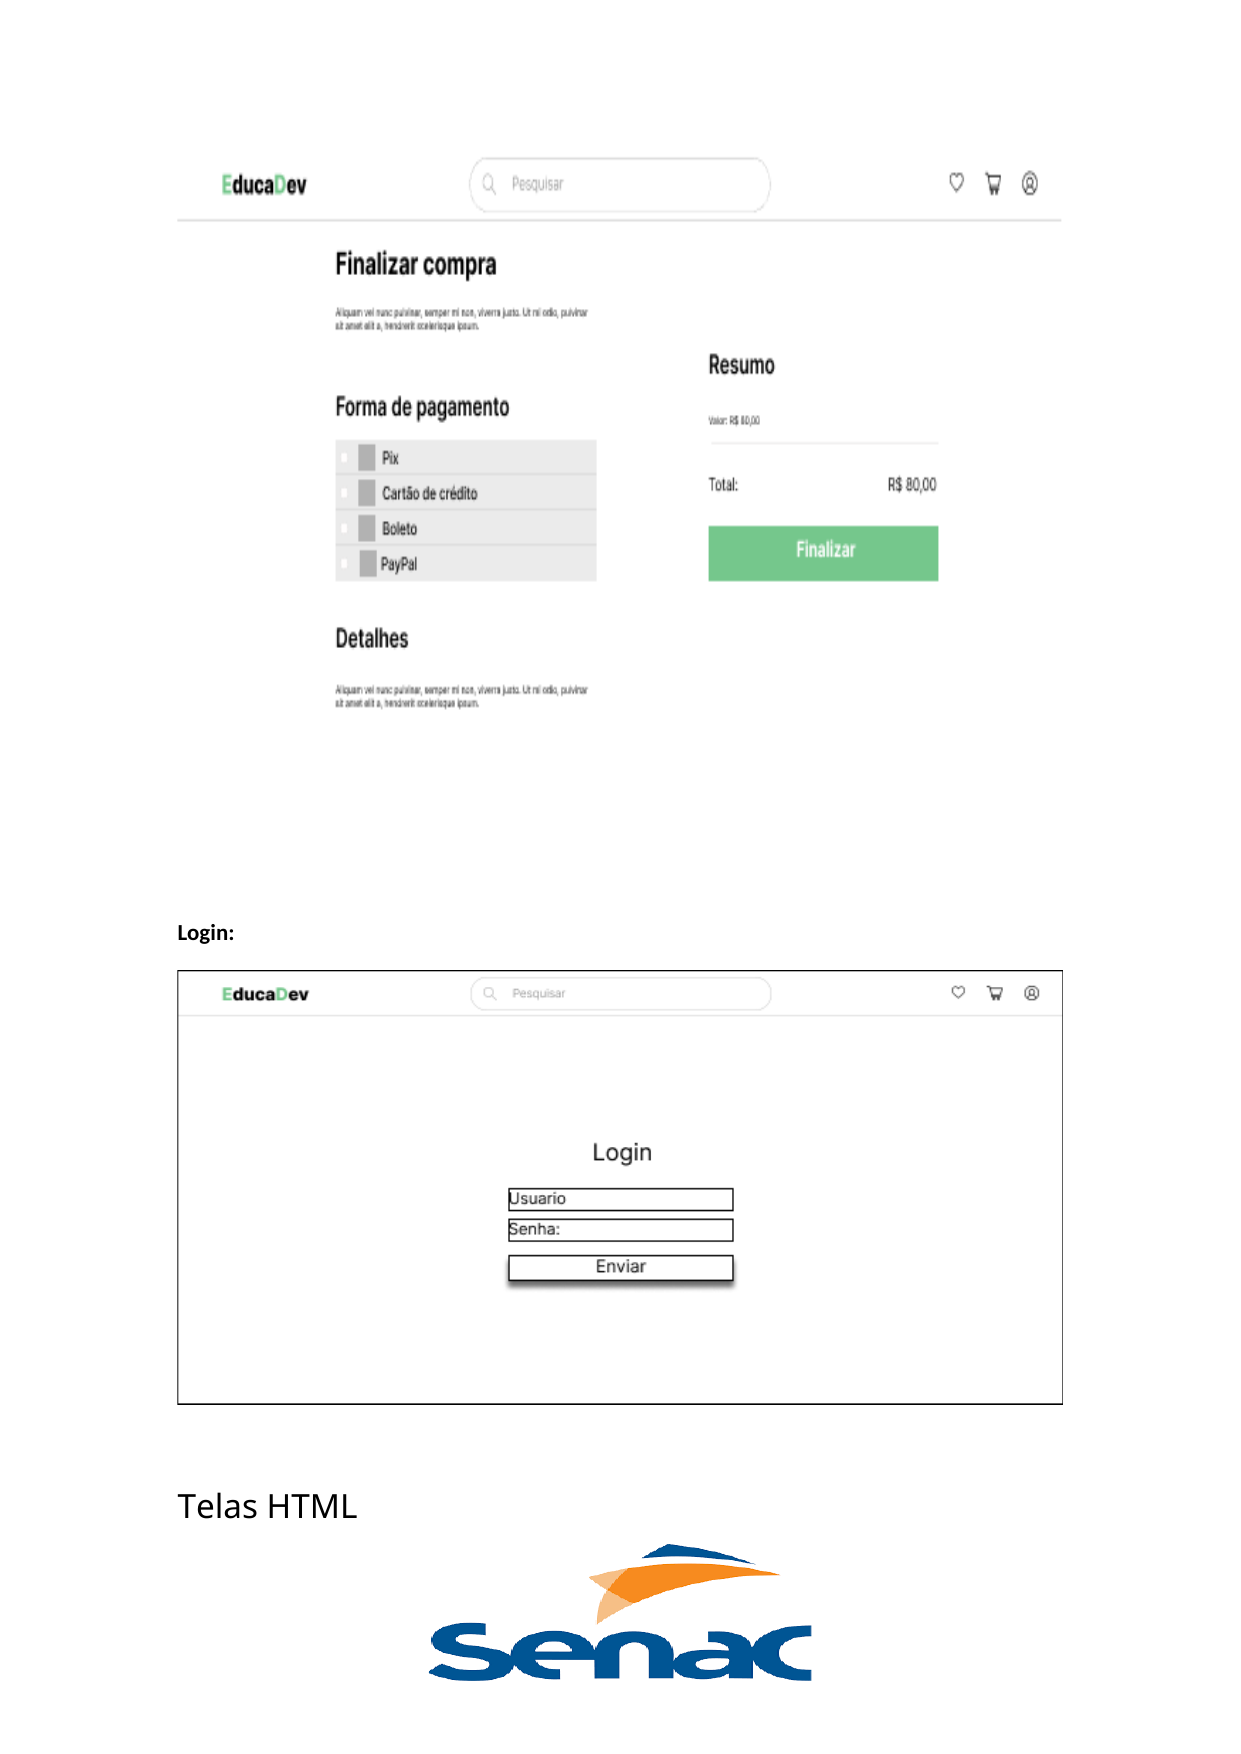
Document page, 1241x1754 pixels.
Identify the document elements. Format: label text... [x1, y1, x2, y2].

text Login: [177, 918, 1063, 946]
text Telas HTML [177, 1483, 1063, 1528]
picture [428, 1544, 812, 1681]
picture [177, 147, 1062, 840]
picture [177, 970, 1063, 1405]
